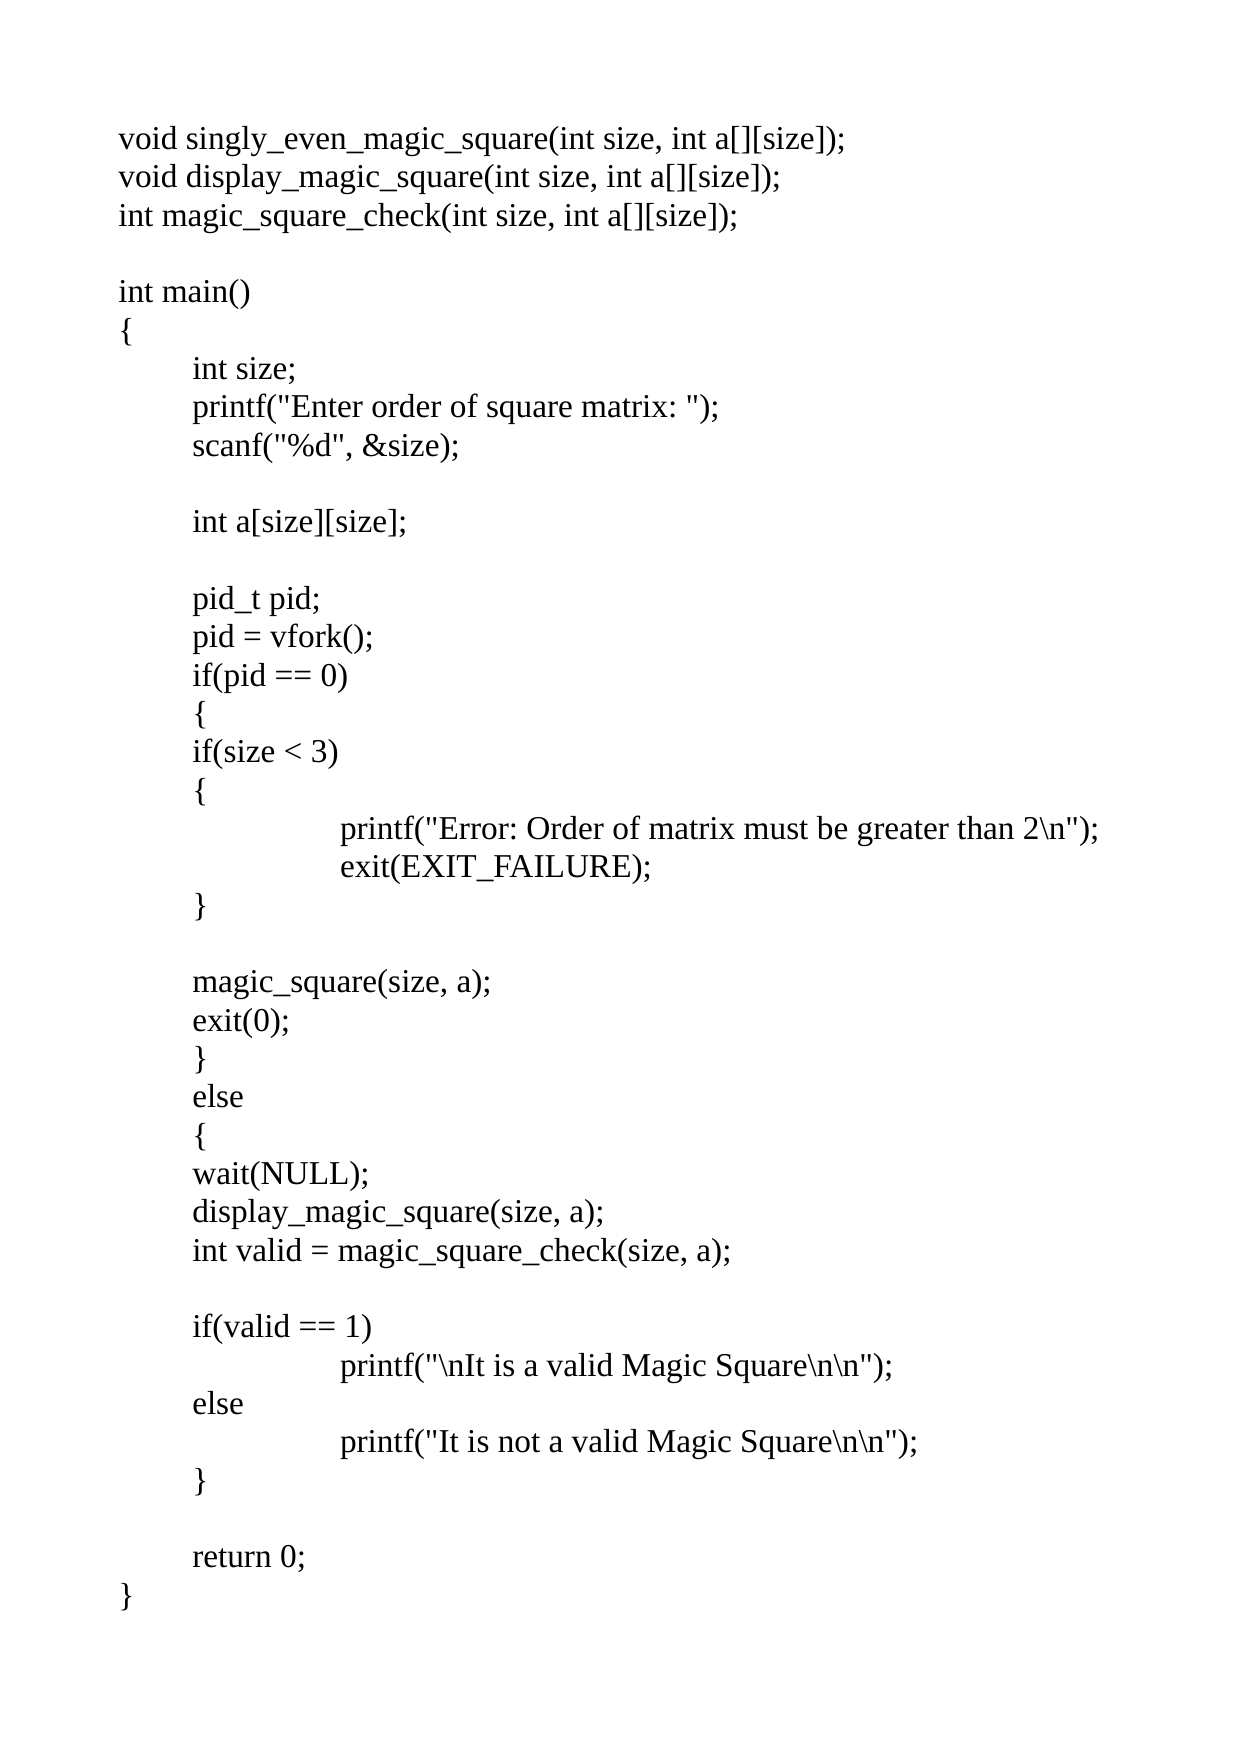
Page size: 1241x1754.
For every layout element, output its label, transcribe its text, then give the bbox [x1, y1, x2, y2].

text exit(EXIT_FAILURE); [118, 846, 1122, 885]
text int valid = magic_square_check(size, a); [118, 1230, 1122, 1268]
text pid_t pid; [118, 578, 1122, 616]
text exit(0); [118, 1000, 1122, 1038]
text printf("Enter order of square matrix: "); [118, 386, 1122, 425]
text scanf("%d", &size); [118, 425, 1122, 463]
text if(pid == 0) [118, 655, 1122, 693]
text if(size < 3) [118, 731, 1122, 770]
text int a[size][size]; [118, 501, 1122, 540]
text return 0; [118, 1536, 1122, 1575]
text { [118, 310, 1122, 348]
text wait(NULL); [118, 1153, 1122, 1191]
text int size; [118, 348, 1122, 386]
text { [118, 770, 1122, 808]
text else [118, 1383, 1122, 1421]
text magic_square(size, a); [118, 961, 1122, 1000]
text printf("Error: Order of matrix must be greater than 2\n"); [118, 808, 1122, 846]
text pid = vfork(); [118, 616, 1122, 655]
text if(valid == 1) [118, 1306, 1122, 1345]
text printf("\nIt is a valid Magic Square\n\n"); [118, 1345, 1122, 1383]
text void singly_even_magic_square(int size, int a[][size]); [118, 118, 1122, 156]
text } [118, 1460, 1122, 1498]
text printf("It is not a valid Magic Square\n\n"); [118, 1421, 1122, 1460]
text void display_magic_square(int size, int a[][size]); [118, 156, 1122, 195]
text { [118, 693, 1122, 731]
text { [118, 1115, 1122, 1153]
text int main() [118, 271, 1122, 310]
text } [118, 1038, 1122, 1076]
text } [118, 1575, 1122, 1613]
text } [118, 885, 1122, 923]
text else [118, 1076, 1122, 1115]
text int magic_square_check(int size, int a[][size]); [118, 195, 1122, 233]
text display_magic_square(size, a); [118, 1191, 1122, 1230]
